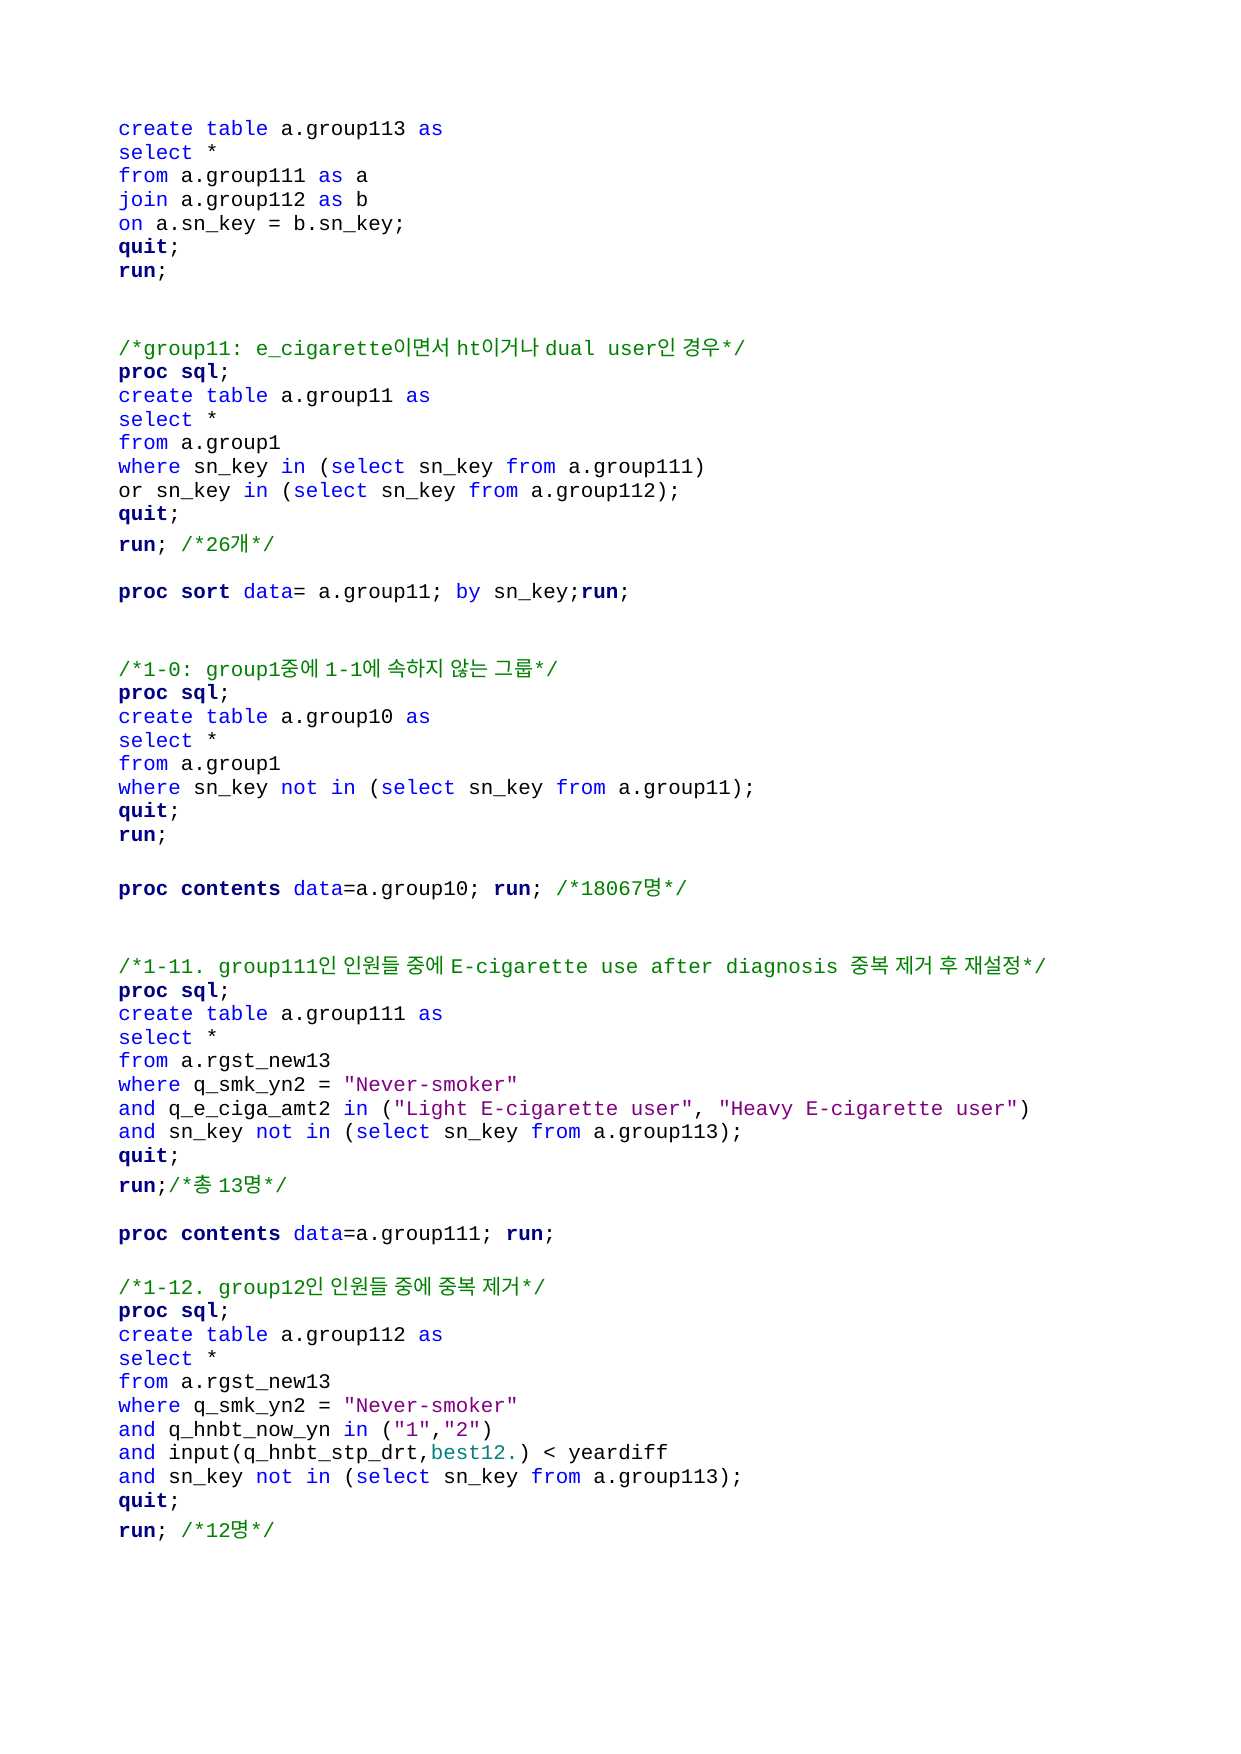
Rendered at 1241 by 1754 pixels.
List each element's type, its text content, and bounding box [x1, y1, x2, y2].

text and q_e_ciga_amt2 in ("Light E-cigarette user", "Heavy E-cigarette user") [118, 1098, 1122, 1121]
text on a.sn_key = b.sn_key; [118, 213, 1122, 236]
text select * [118, 1027, 1122, 1051]
text and sn_key not in (select sn_key from a.group113); [118, 1466, 1122, 1490]
text where q_smk_yn2 = "Never-smoker" [118, 1395, 1122, 1419]
text select * [118, 729, 1122, 753]
text from a.group111 as a [118, 165, 1122, 189]
text quit; [118, 503, 1122, 527]
text and q_hnbt_now_yn in ("1","2") [118, 1419, 1122, 1442]
text from a.group1 [118, 753, 1122, 777]
text proc sql; [118, 361, 1122, 385]
text /*group11: e_cigarette이면서 ht이거나 dual user인 경우*/ [118, 331, 1122, 361]
text run; [118, 824, 1122, 848]
text from a.group1 [118, 432, 1122, 456]
text join a.group112 as b [118, 189, 1122, 213]
text create table a.group111 as [118, 1003, 1122, 1027]
text select * [118, 1348, 1122, 1371]
text create table a.group112 as [118, 1324, 1122, 1348]
text proc contents data=a.group111; run; [118, 1223, 1122, 1246]
text run; /*12명*/ [118, 1513, 1122, 1544]
text /*1-12. group12인 인원들 중에 중복 제거*/ [118, 1270, 1122, 1301]
text run; /*26개*/ [118, 527, 1122, 557]
text quit; [118, 236, 1122, 260]
text quit; [118, 1145, 1122, 1169]
text where q_smk_yn2 = "Never-smoker" [118, 1074, 1122, 1098]
text and input(q_hnbt_stp_drt,best12.) < yeardiff [118, 1442, 1122, 1466]
text run; [118, 260, 1122, 284]
text from a.rgst_new13 [118, 1371, 1122, 1395]
text /*1-11. group111인 인원들 중에 E-cigarette use after diagnosis 중복 제거 후 재설정*/ [118, 949, 1122, 979]
text proc sql; [118, 682, 1122, 706]
text and sn_key not in (select sn_key from a.group113); [118, 1121, 1122, 1145]
text create table a.group113 as [118, 118, 1122, 142]
text proc sql; [118, 979, 1122, 1003]
text quit; [118, 1490, 1122, 1513]
text proc sql; [118, 1301, 1122, 1324]
text run;/*총 13명*/ [118, 1169, 1122, 1199]
text quit; [118, 801, 1122, 824]
text proc sort data= a.group11; by sn_key;run; [118, 581, 1122, 604]
text select * [118, 142, 1122, 165]
text proc contents data=a.group10; run; /*18067명*/ [118, 871, 1122, 902]
text or sn_key in (select sn_key from a.group112); [118, 479, 1122, 503]
text select * [118, 409, 1122, 432]
text where sn_key not in (select sn_key from a.group11); [118, 777, 1122, 801]
text /*1-0: group1중에 1-1에 속하지 않는 그룹*/ [118, 652, 1122, 682]
text where sn_key in (select sn_key from a.group111) [118, 456, 1122, 479]
text create table a.group10 as [118, 706, 1122, 729]
text from a.rgst_new13 [118, 1051, 1122, 1074]
text create table a.group11 as [118, 385, 1122, 409]
